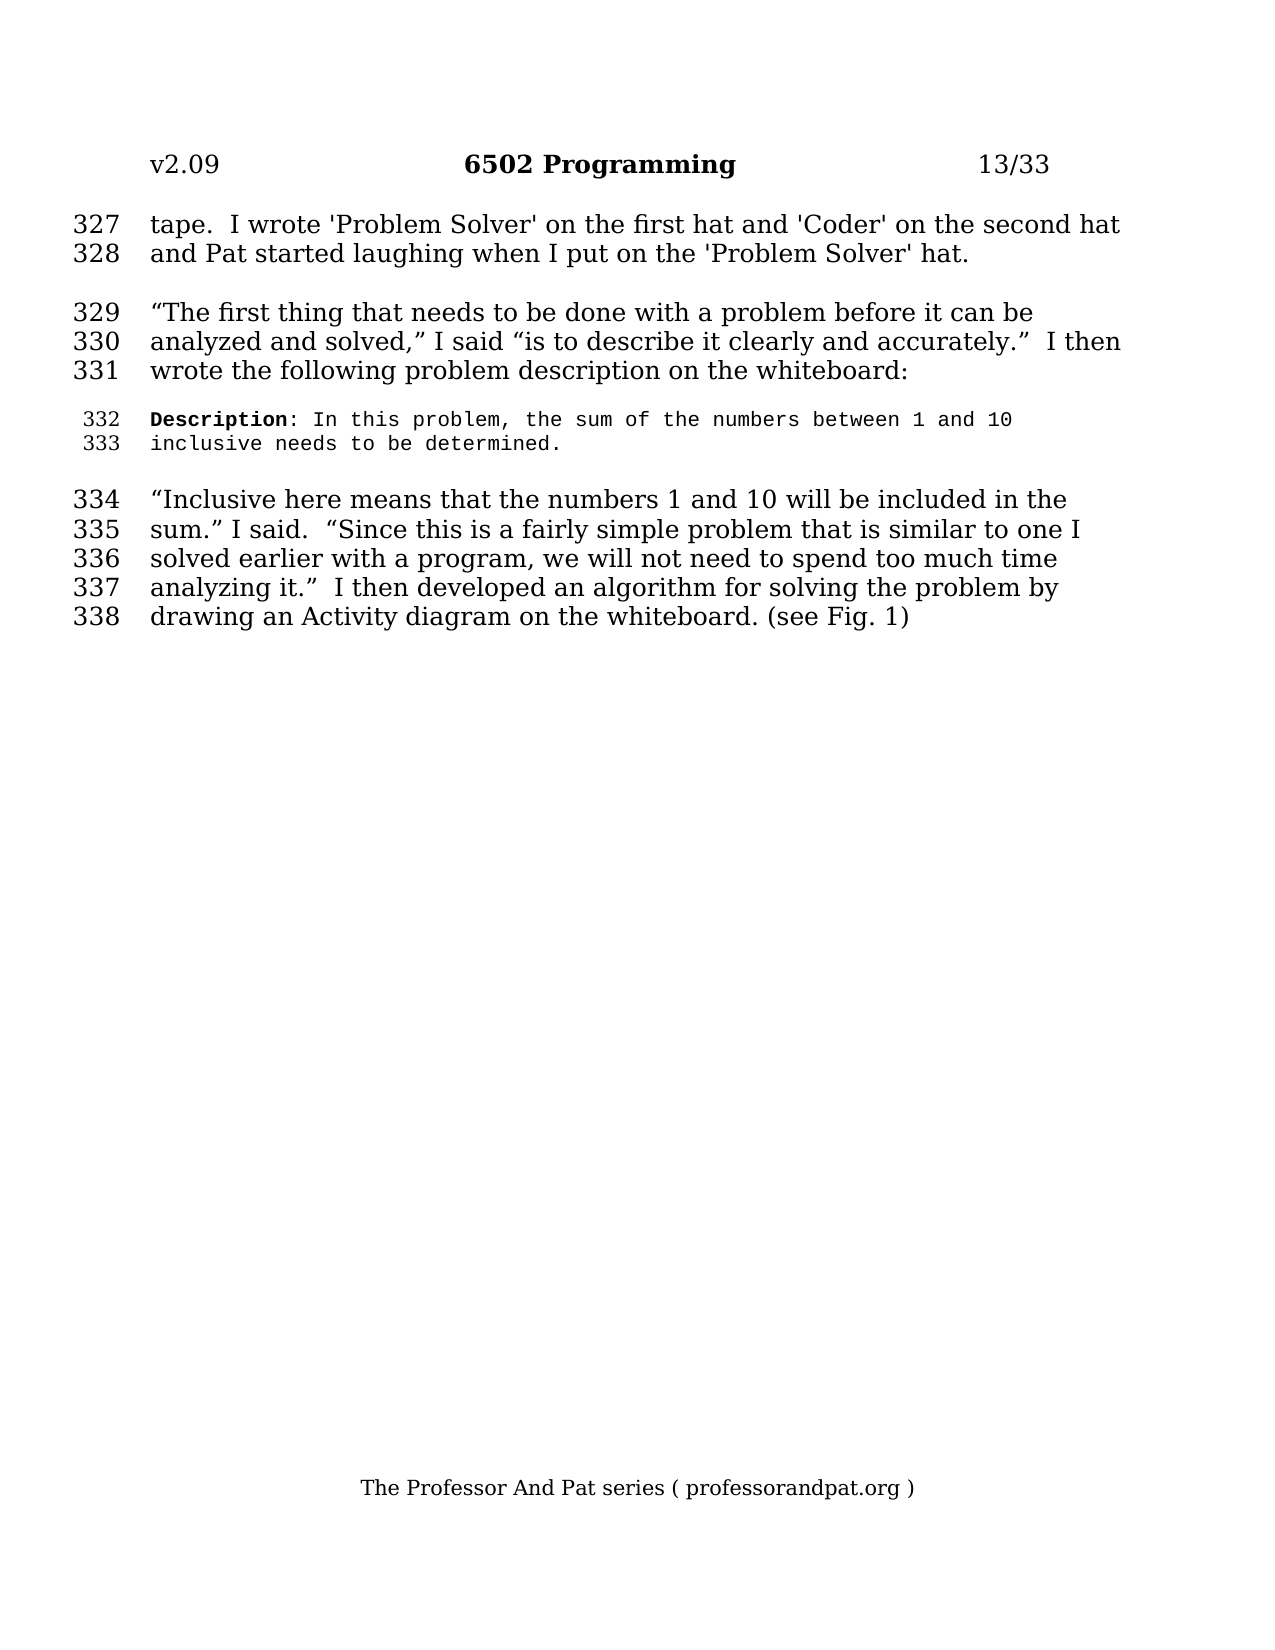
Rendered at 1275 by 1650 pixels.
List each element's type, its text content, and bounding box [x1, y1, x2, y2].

text “Inclusive here means that the numbers 1 and 10 will be included in the sum.” I said. “Since this is a fairly simple problem that is similar to one I solved earlier with a program, we will not need to spend too much time analyzing it.” I then developed an algorithm for solving the problem by drawing an Activity diagram on the whiteboard. (see Fig. 1) [150, 486, 1125, 632]
text Description: In this problem, the sum of the numbers between 1 and 10 inclusive needs to be determined. [150, 409, 1125, 456]
text tape. I wrote 'Problem Solver' on the first hat and 'Coder' on the second hat and Pat started laughing when I put on the 'Problem Solver' hat. [150, 210, 1125, 268]
text “The first thing that needs to be done with a problem before it can be analyzed and solved,” I said “is to describe it clearly and accurately.” I then wrote the following problem description on the whiteboard: [150, 298, 1125, 386]
